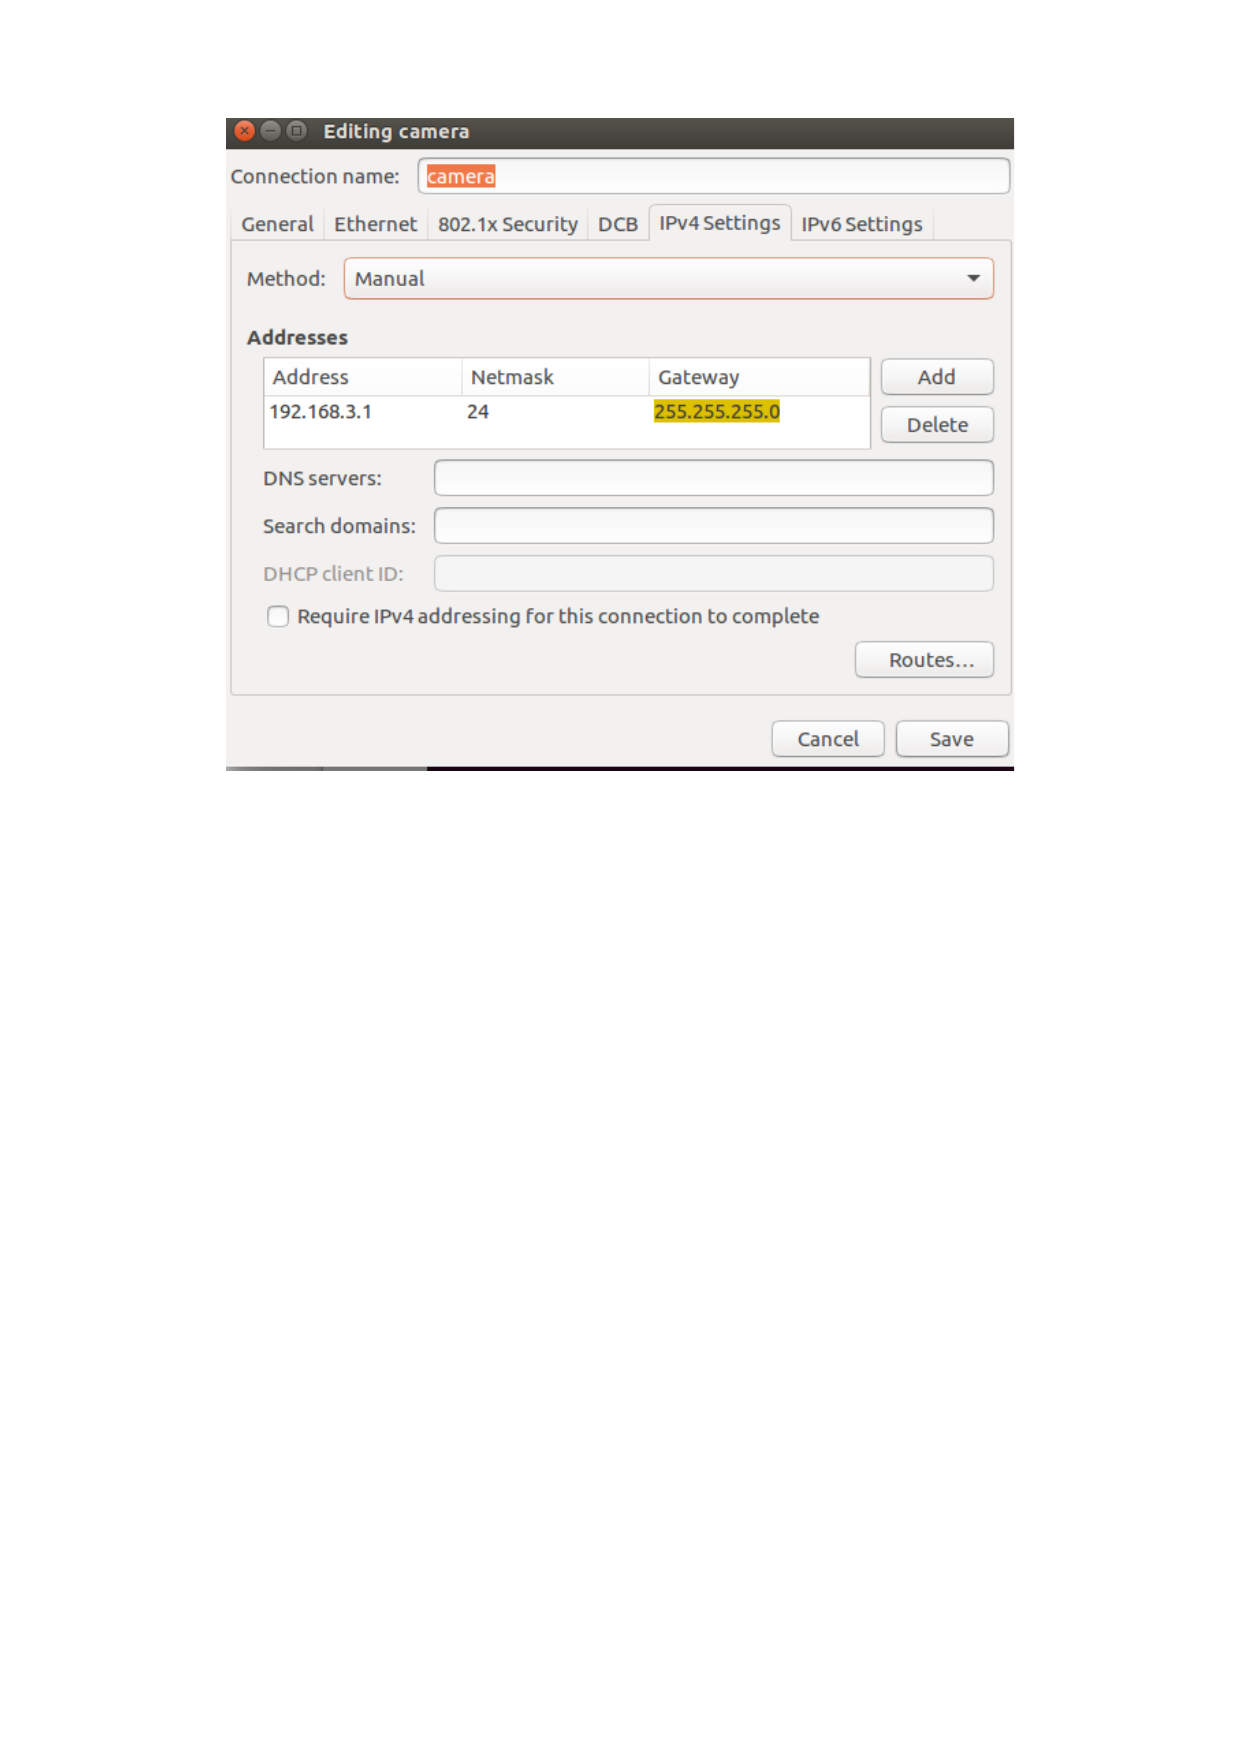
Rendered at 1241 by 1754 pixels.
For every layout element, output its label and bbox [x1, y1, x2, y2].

picture [226, 118, 1015, 771]
